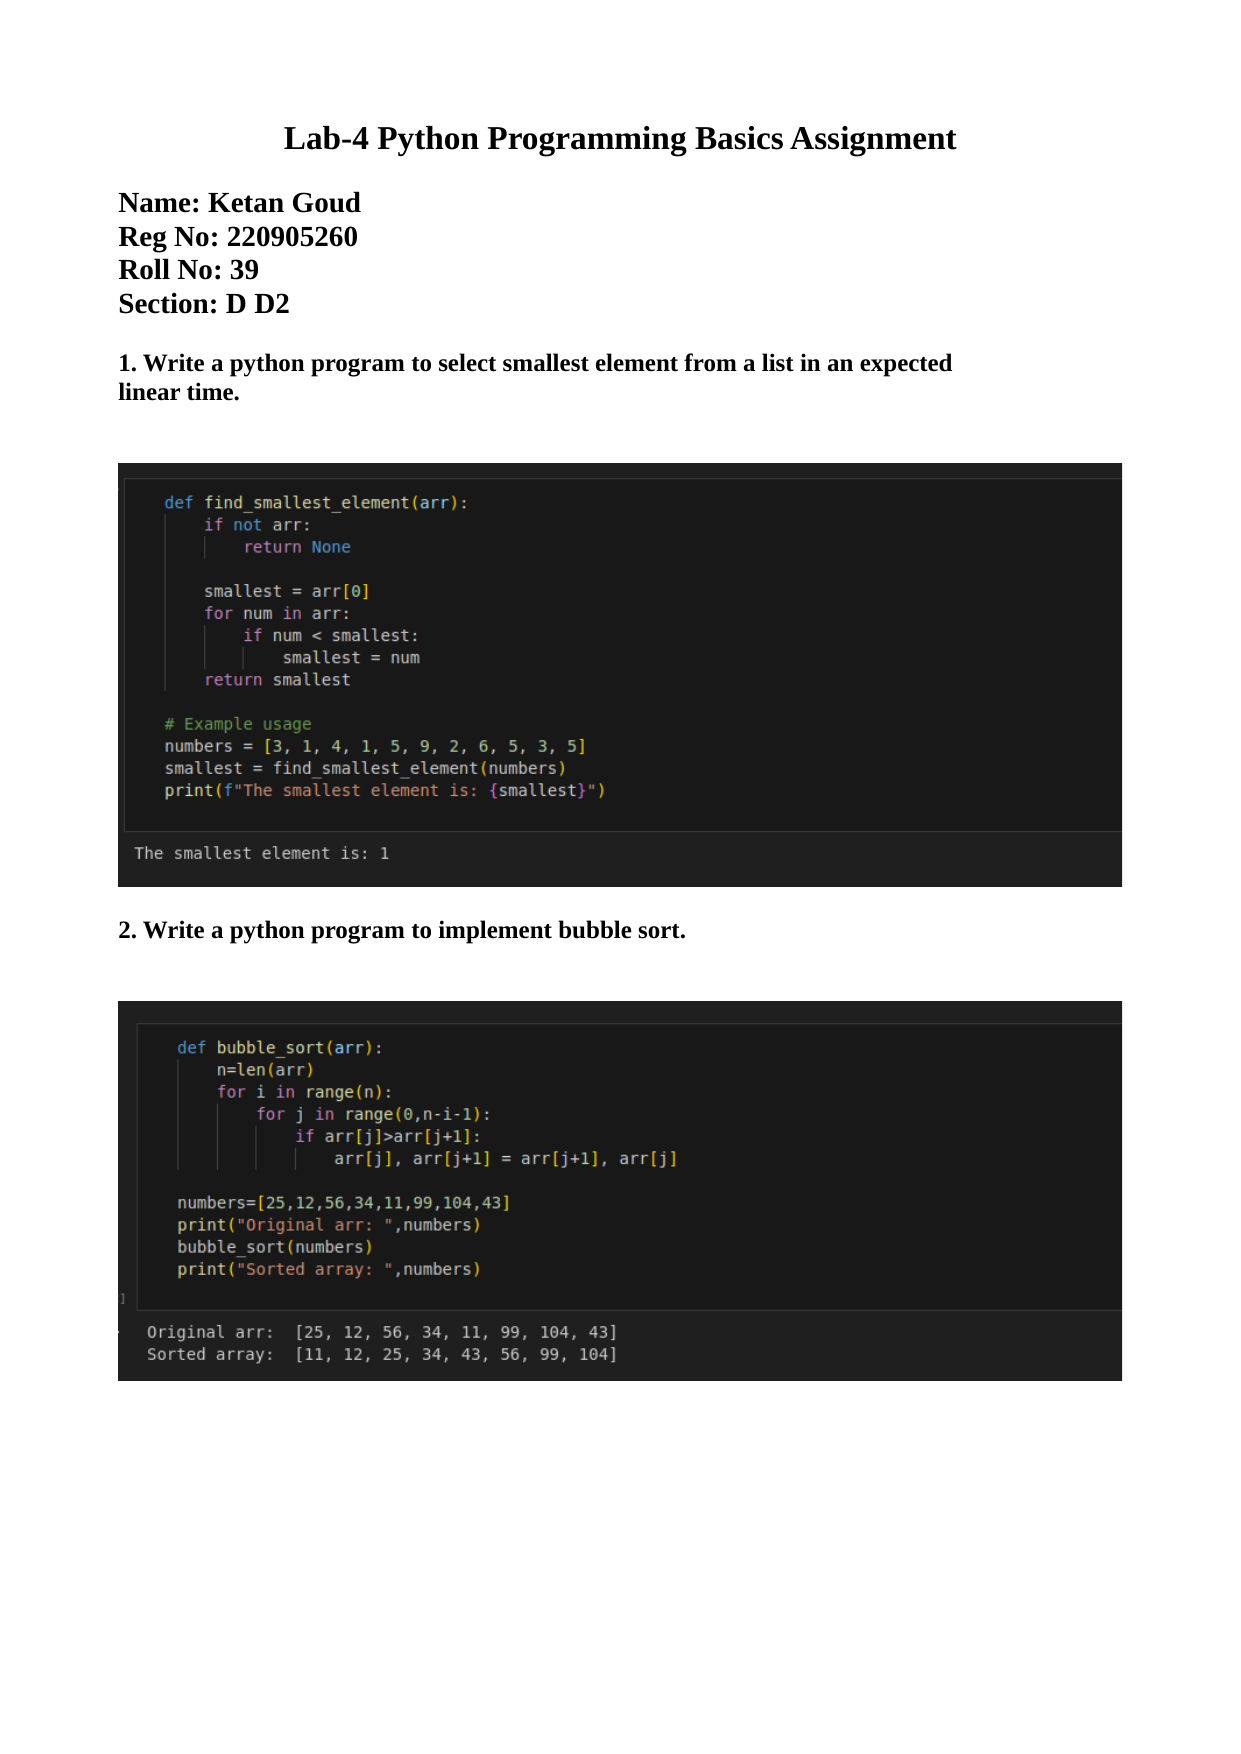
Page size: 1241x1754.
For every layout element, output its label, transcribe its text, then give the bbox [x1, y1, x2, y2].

text Reg No: 220905260 [118, 219, 1122, 252]
text Roll No: 39 [118, 252, 1122, 286]
picture [118, 1001, 1123, 1381]
text 2. Write a python program to implement bubble sort. [118, 915, 1122, 944]
text Lab-4 Python Programming Basics Assignment [118, 118, 1122, 156]
text Name: Ketan Goud [118, 185, 1122, 219]
picture [118, 463, 1123, 887]
text 1. Write a python program to select smallest element from a list in an expected [118, 348, 1122, 377]
text Section: D D2 [118, 286, 1122, 319]
text linear time. [118, 377, 1122, 406]
